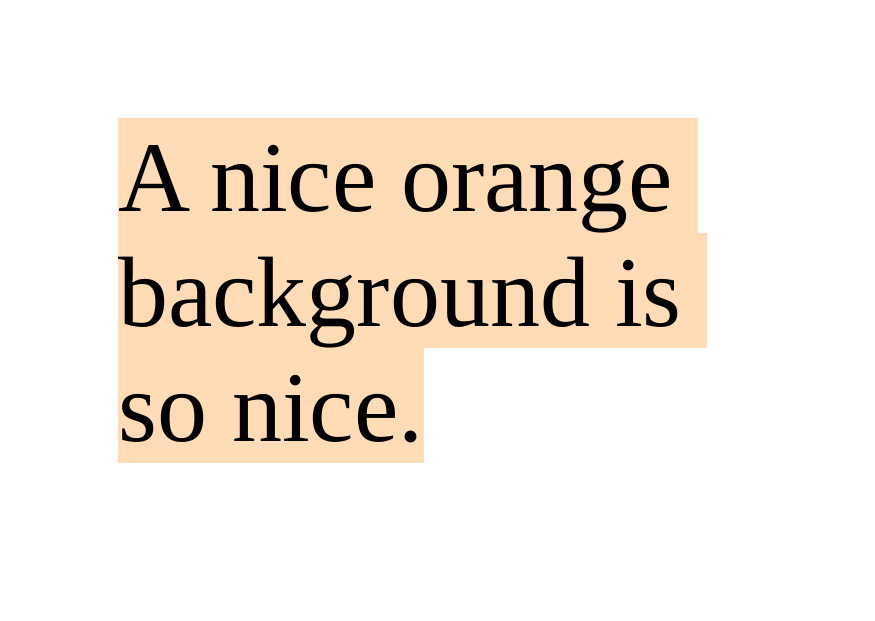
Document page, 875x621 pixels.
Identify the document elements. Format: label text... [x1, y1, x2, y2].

text A nice orange background is so nice. [424, 118, 756, 463]
